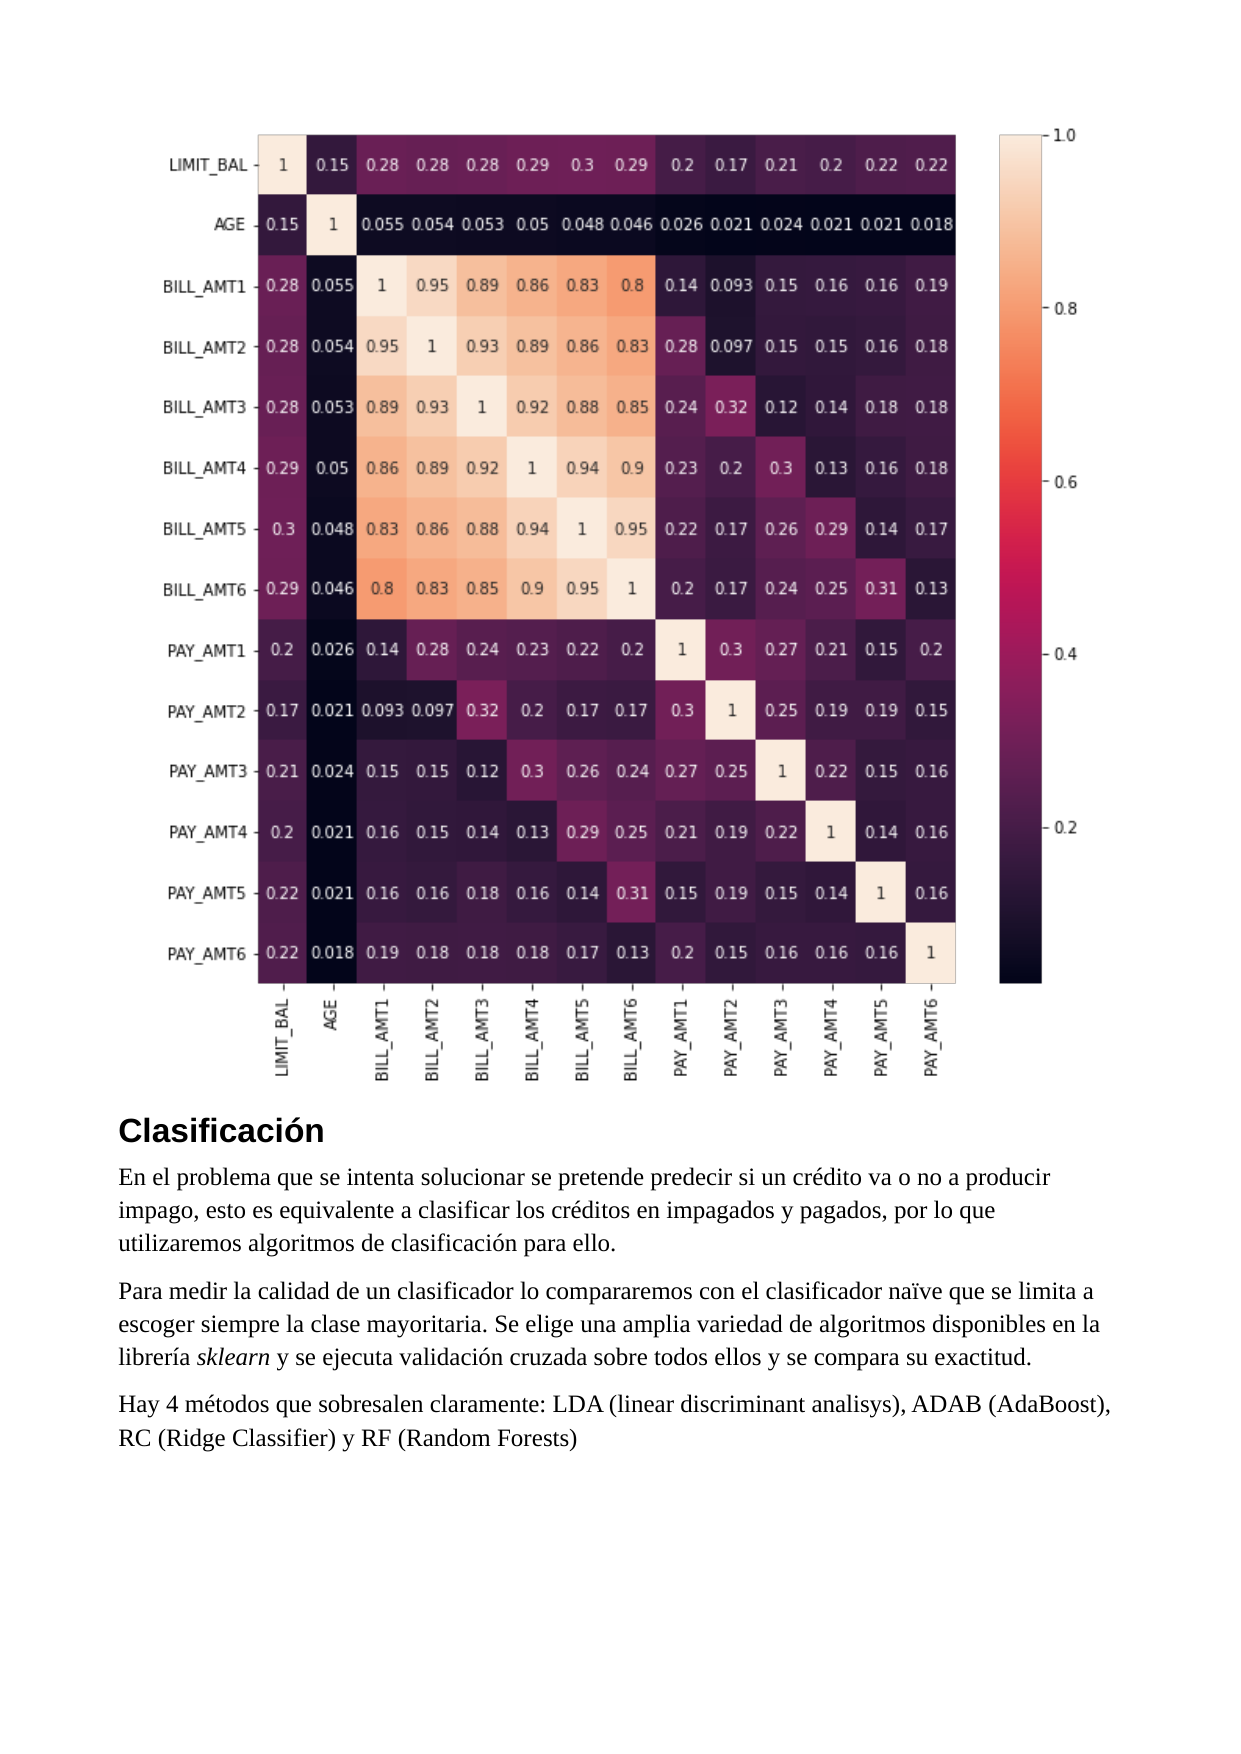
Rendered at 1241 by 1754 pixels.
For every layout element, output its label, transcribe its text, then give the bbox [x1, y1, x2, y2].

subtitle Clasificación [118, 1111, 1122, 1150]
text En el problema que se intenta solucionar se pretende predecir si un crédito va o no a producir impago, esto es equivalente a clasificar los créditos en impagados y pagados, por lo que utilizaremos algoritmos de clasificación para ello. [118, 1162, 1122, 1257]
text Para medir la calidad de un clasificador lo compararemos con el clasificador naïve que se limita a escoger siempre la clase mayoritaria. Se elige una amplia variedad de algoritmos disponibles en la librería sklearn y se ejecuta validación cruzada sobre todos ellos y se compara su exactitud. [118, 1276, 1122, 1371]
text Hay 4 métodos que sobresalen claramente: LDA (linear discriminant analisys), ADAB (AdaBoost), RC (Ridge Classifier) y RF (Random Forests) [118, 1389, 1122, 1451]
picture [152, 118, 1089, 1090]
